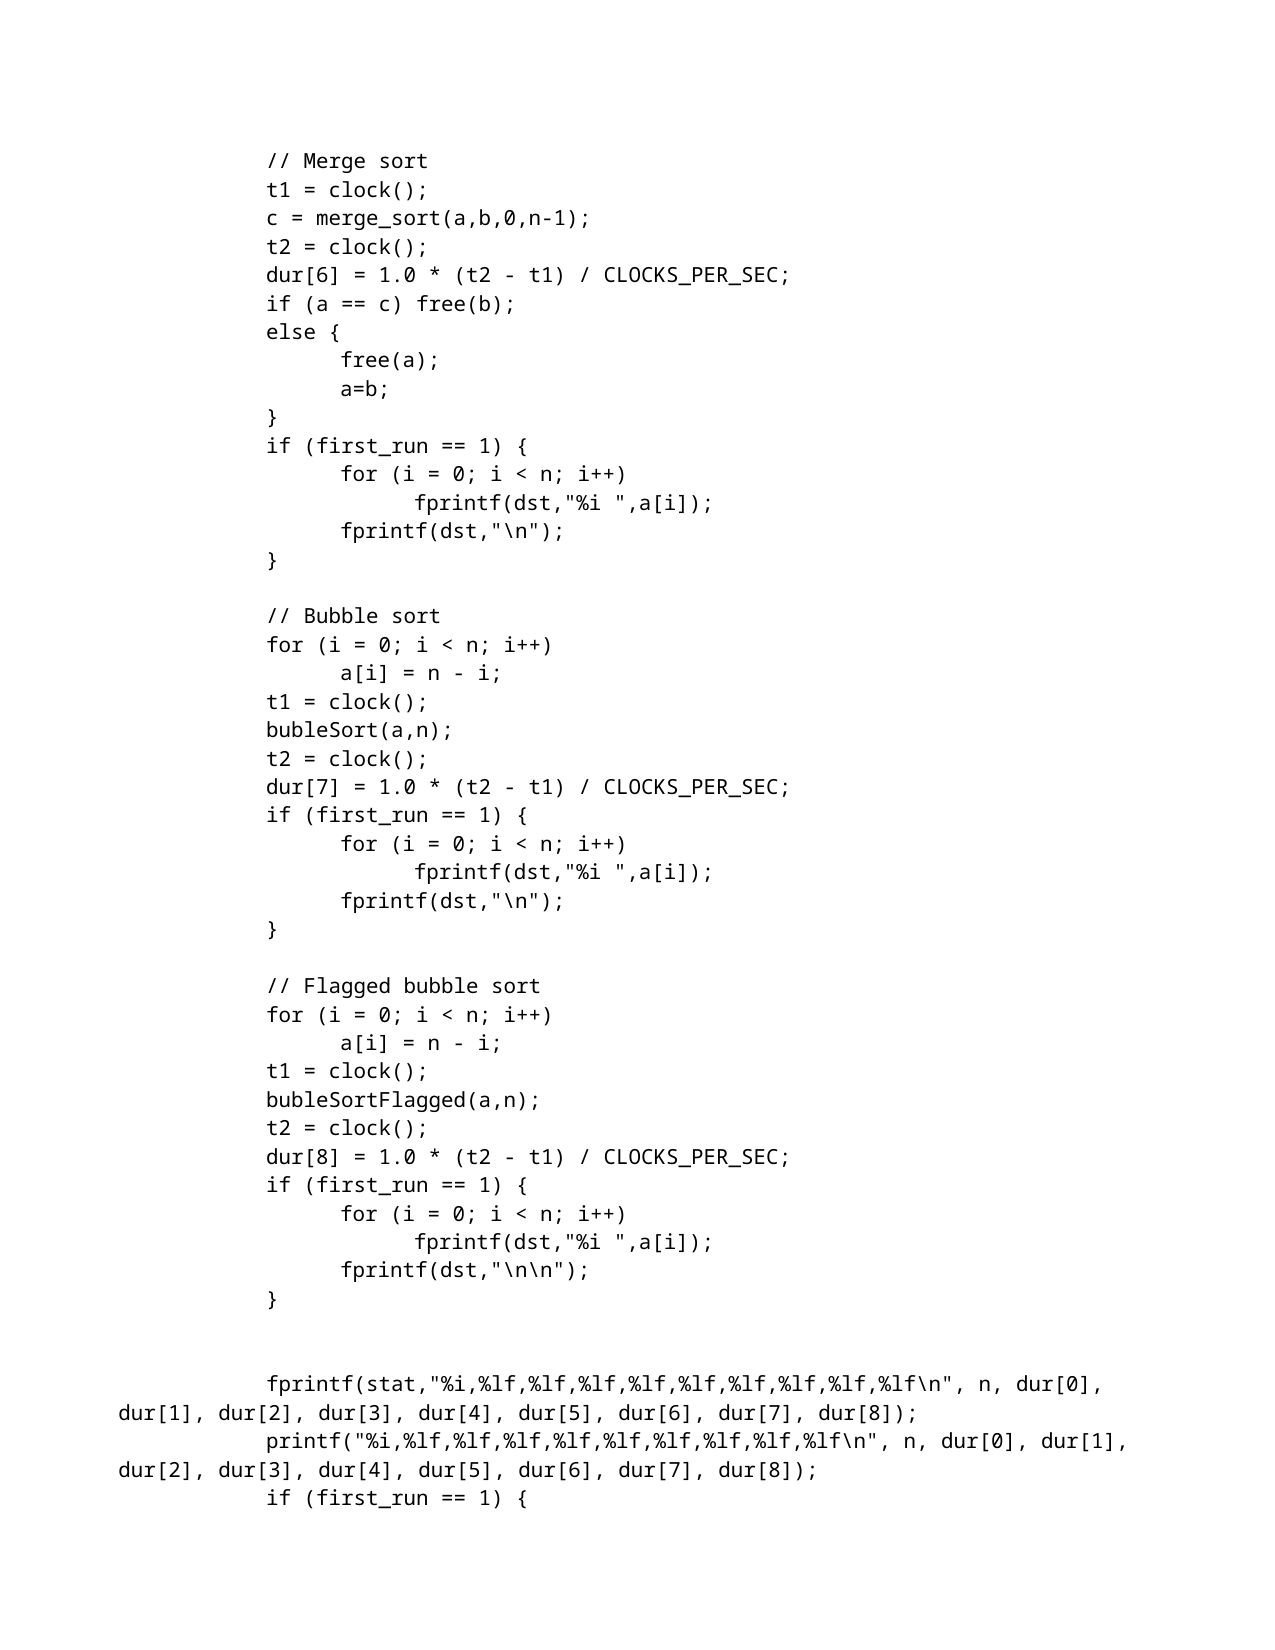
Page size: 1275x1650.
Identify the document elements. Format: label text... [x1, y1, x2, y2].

text } [118, 914, 1157, 943]
text fprintf(dst,"\n"); [118, 516, 1157, 545]
text // Flagged bubble sort [118, 971, 1157, 1000]
text free(a); [118, 346, 1157, 374]
text else { [118, 317, 1157, 346]
text for (i = 0; i < n; i++) [118, 1199, 1157, 1227]
text t1 = clock(); [118, 687, 1157, 715]
text a=b; [118, 374, 1157, 402]
text bubleSortFlagged(a,n); [118, 1085, 1157, 1113]
text fprintf(dst,"%i ",a[i]); [118, 857, 1157, 886]
text for (i = 0; i < n; i++) [118, 1000, 1157, 1028]
text t2 = clock(); [118, 1113, 1157, 1142]
text a[i] = n - i; [118, 1028, 1157, 1057]
text // Merge sort [118, 147, 1157, 175]
text t2 = clock(); [118, 232, 1157, 260]
text for (i = 0; i < n; i++) [118, 459, 1157, 488]
text t1 = clock(); [118, 1057, 1157, 1085]
text fprintf(dst,"%i ",a[i]); [118, 1227, 1157, 1256]
text if (a == c) free(b); [118, 289, 1157, 317]
text dur[7] = 1.0 * (t2 - t1) / CLOCKS_PER_SEC; [118, 772, 1157, 801]
text if (first_run == 1) { [118, 1170, 1157, 1199]
text a[i] = n - i; [118, 658, 1157, 687]
text } [118, 1284, 1157, 1312]
text fprintf(dst,"\n\n"); [118, 1256, 1157, 1284]
text t1 = clock(); [118, 175, 1157, 203]
text c = merge_sort(a,b,0,n-1); [118, 203, 1157, 232]
text if (first_run == 1) { [118, 801, 1157, 829]
text t2 = clock(); [118, 744, 1157, 772]
text dur[8] = 1.0 * (t2 - t1) / CLOCKS_PER_SEC; [118, 1142, 1157, 1170]
text // Bubble sort [118, 602, 1157, 630]
text } [118, 545, 1157, 573]
text } [118, 402, 1157, 431]
text fprintf(dst,"%i ",a[i]); [118, 488, 1157, 516]
text if (first_run == 1) { [118, 1483, 1157, 1512]
text for (i = 0; i < n; i++) [118, 829, 1157, 857]
text fprintf(dst,"\n"); [118, 886, 1157, 914]
text fprintf(stat,"%i,%lf,%lf,%lf,%lf,%lf,%lf,%lf,%lf,%lf\n", n, dur[0], dur[1], dur[2], dur[3], dur[4], dur[5], dur[6], dur[7], dur[8]); [118, 1369, 1157, 1426]
text for (i = 0; i < n; i++) [118, 630, 1157, 658]
text printf("%i,%lf,%lf,%lf,%lf,%lf,%lf,%lf,%lf,%lf\n", n, dur[0], dur[1], dur[2], dur[3], dur[4], dur[5], dur[6], dur[7], dur[8]); [118, 1426, 1157, 1483]
text dur[6] = 1.0 * (t2 - t1) / CLOCKS_PER_SEC; [118, 260, 1157, 289]
text if (first_run == 1) { [118, 431, 1157, 459]
text bubleSort(a,n); [118, 715, 1157, 744]
